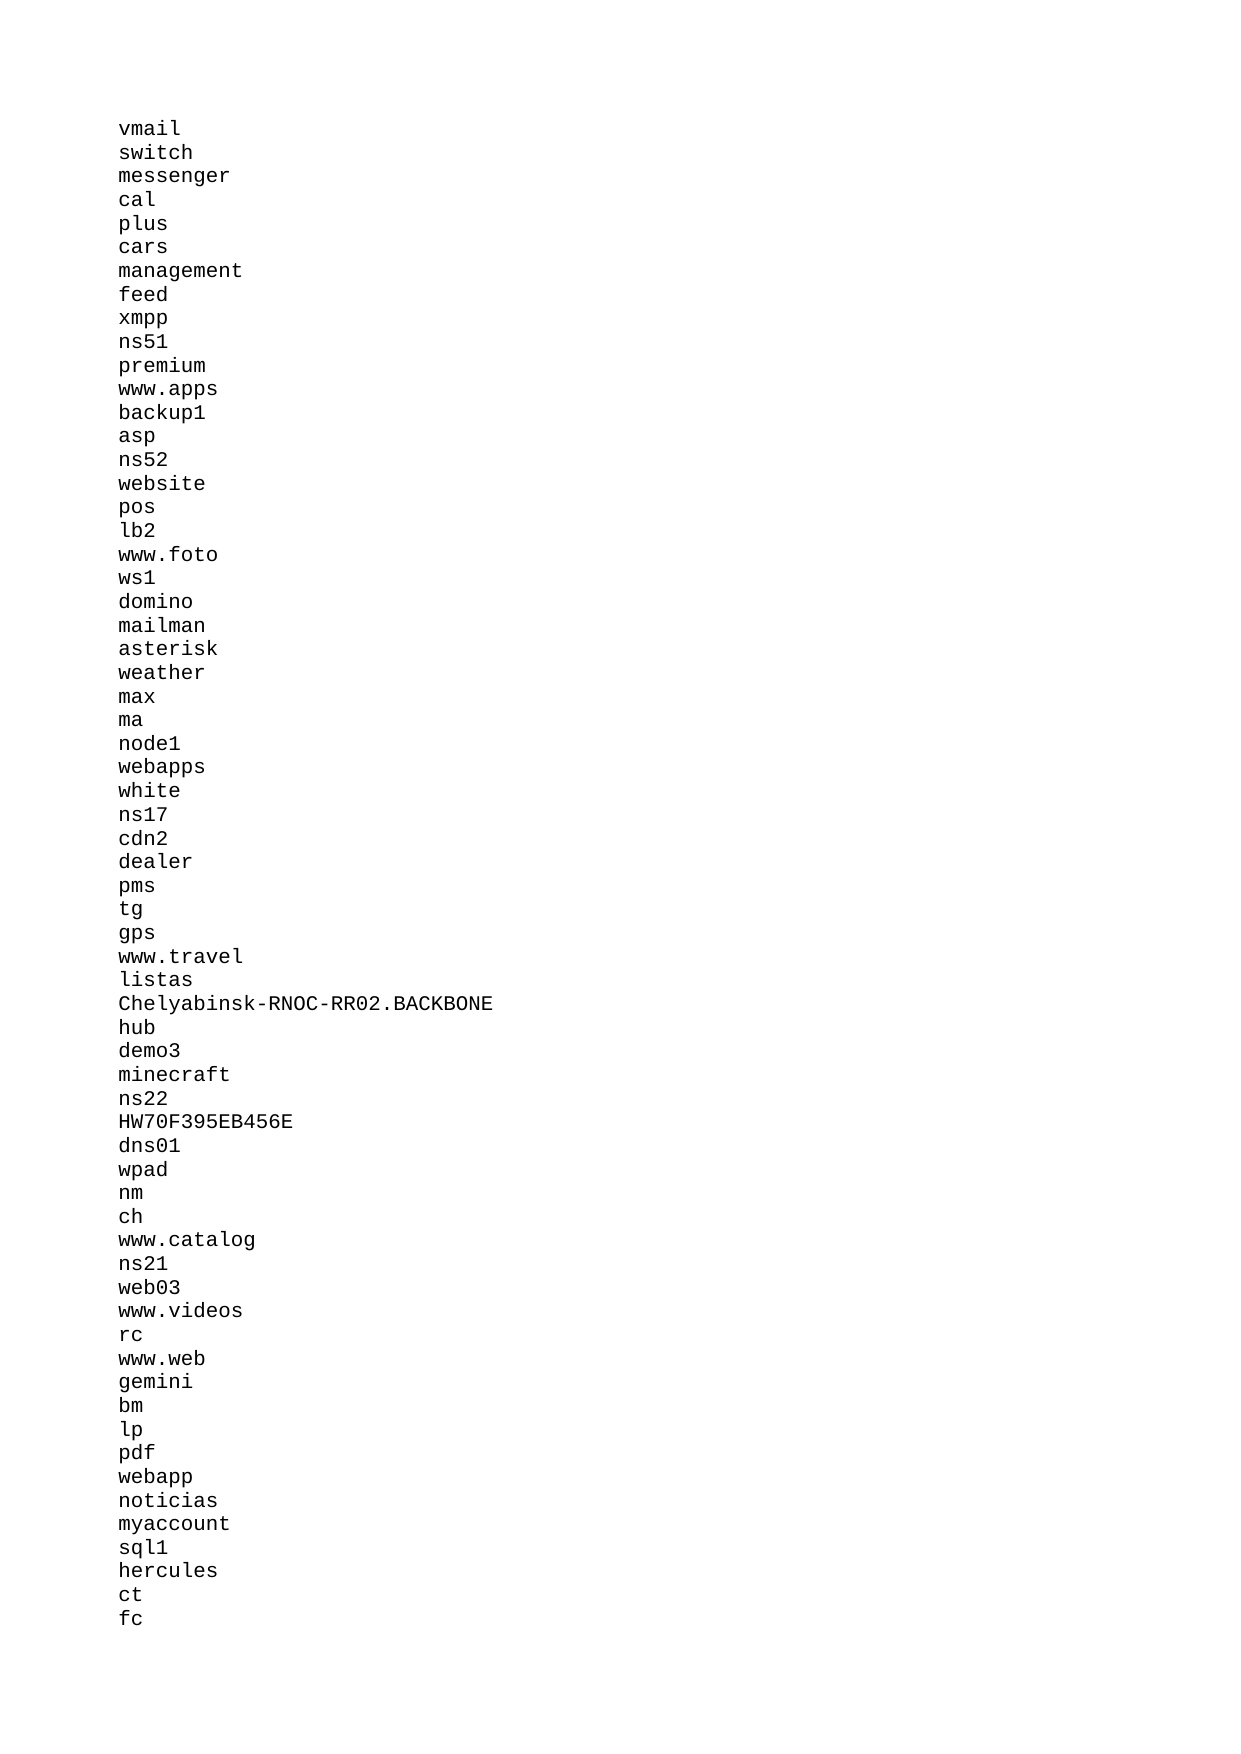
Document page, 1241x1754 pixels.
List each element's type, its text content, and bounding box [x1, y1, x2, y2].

text weather [118, 662, 1122, 686]
text noticias [118, 1489, 1122, 1513]
text website [118, 473, 1122, 496]
text xmpp [118, 307, 1122, 331]
text myaccount [118, 1513, 1122, 1537]
text web03 [118, 1277, 1122, 1300]
text gemini [118, 1371, 1122, 1395]
text feed [118, 284, 1122, 307]
text management [118, 260, 1122, 284]
text www.web [118, 1348, 1122, 1371]
text listas [118, 969, 1122, 993]
text ns22 [118, 1088, 1122, 1111]
text www.travel [118, 946, 1122, 969]
text Chelyabinsk-RNOC-RR02.BACKBONE [118, 993, 1122, 1017]
text ch [118, 1206, 1122, 1229]
text webapp [118, 1466, 1122, 1489]
text nm [118, 1182, 1122, 1206]
text ns51 [118, 331, 1122, 354]
text www.foto [118, 544, 1122, 567]
text tg [118, 898, 1122, 922]
text vmail [118, 118, 1122, 142]
text domino [118, 591, 1122, 615]
text pos [118, 496, 1122, 520]
text www.apps [118, 378, 1122, 402]
text demo3 [118, 1040, 1122, 1064]
text mailman [118, 615, 1122, 638]
text ns21 [118, 1253, 1122, 1277]
text gps [118, 922, 1122, 946]
text cal [118, 189, 1122, 213]
text hercules [118, 1561, 1122, 1584]
text messenger [118, 165, 1122, 189]
text cars [118, 236, 1122, 260]
text www.catalog [118, 1229, 1122, 1253]
text bm [118, 1395, 1122, 1419]
text webapps [118, 757, 1122, 780]
text minecraft [118, 1064, 1122, 1088]
text switch [118, 142, 1122, 165]
text backup1 [118, 402, 1122, 426]
text ma [118, 709, 1122, 733]
text lb2 [118, 520, 1122, 544]
text lp [118, 1419, 1122, 1442]
text node1 [118, 733, 1122, 757]
text premium [118, 354, 1122, 378]
text HW70F395EB456E [118, 1111, 1122, 1135]
text asp [118, 426, 1122, 449]
text ns52 [118, 449, 1122, 473]
text white [118, 780, 1122, 804]
text cdn2 [118, 827, 1122, 851]
text dealer [118, 851, 1122, 875]
text ws1 [118, 567, 1122, 591]
text ns17 [118, 804, 1122, 827]
text dns01 [118, 1135, 1122, 1158]
text plus [118, 213, 1122, 236]
text wpad [118, 1158, 1122, 1182]
text sql1 [118, 1537, 1122, 1561]
text hub [118, 1017, 1122, 1040]
text fc [118, 1608, 1122, 1631]
text www.videos [118, 1300, 1122, 1324]
text pdf [118, 1442, 1122, 1466]
text ct [118, 1584, 1122, 1608]
text max [118, 686, 1122, 709]
text rc [118, 1324, 1122, 1348]
text pms [118, 875, 1122, 898]
text asterisk [118, 638, 1122, 662]
